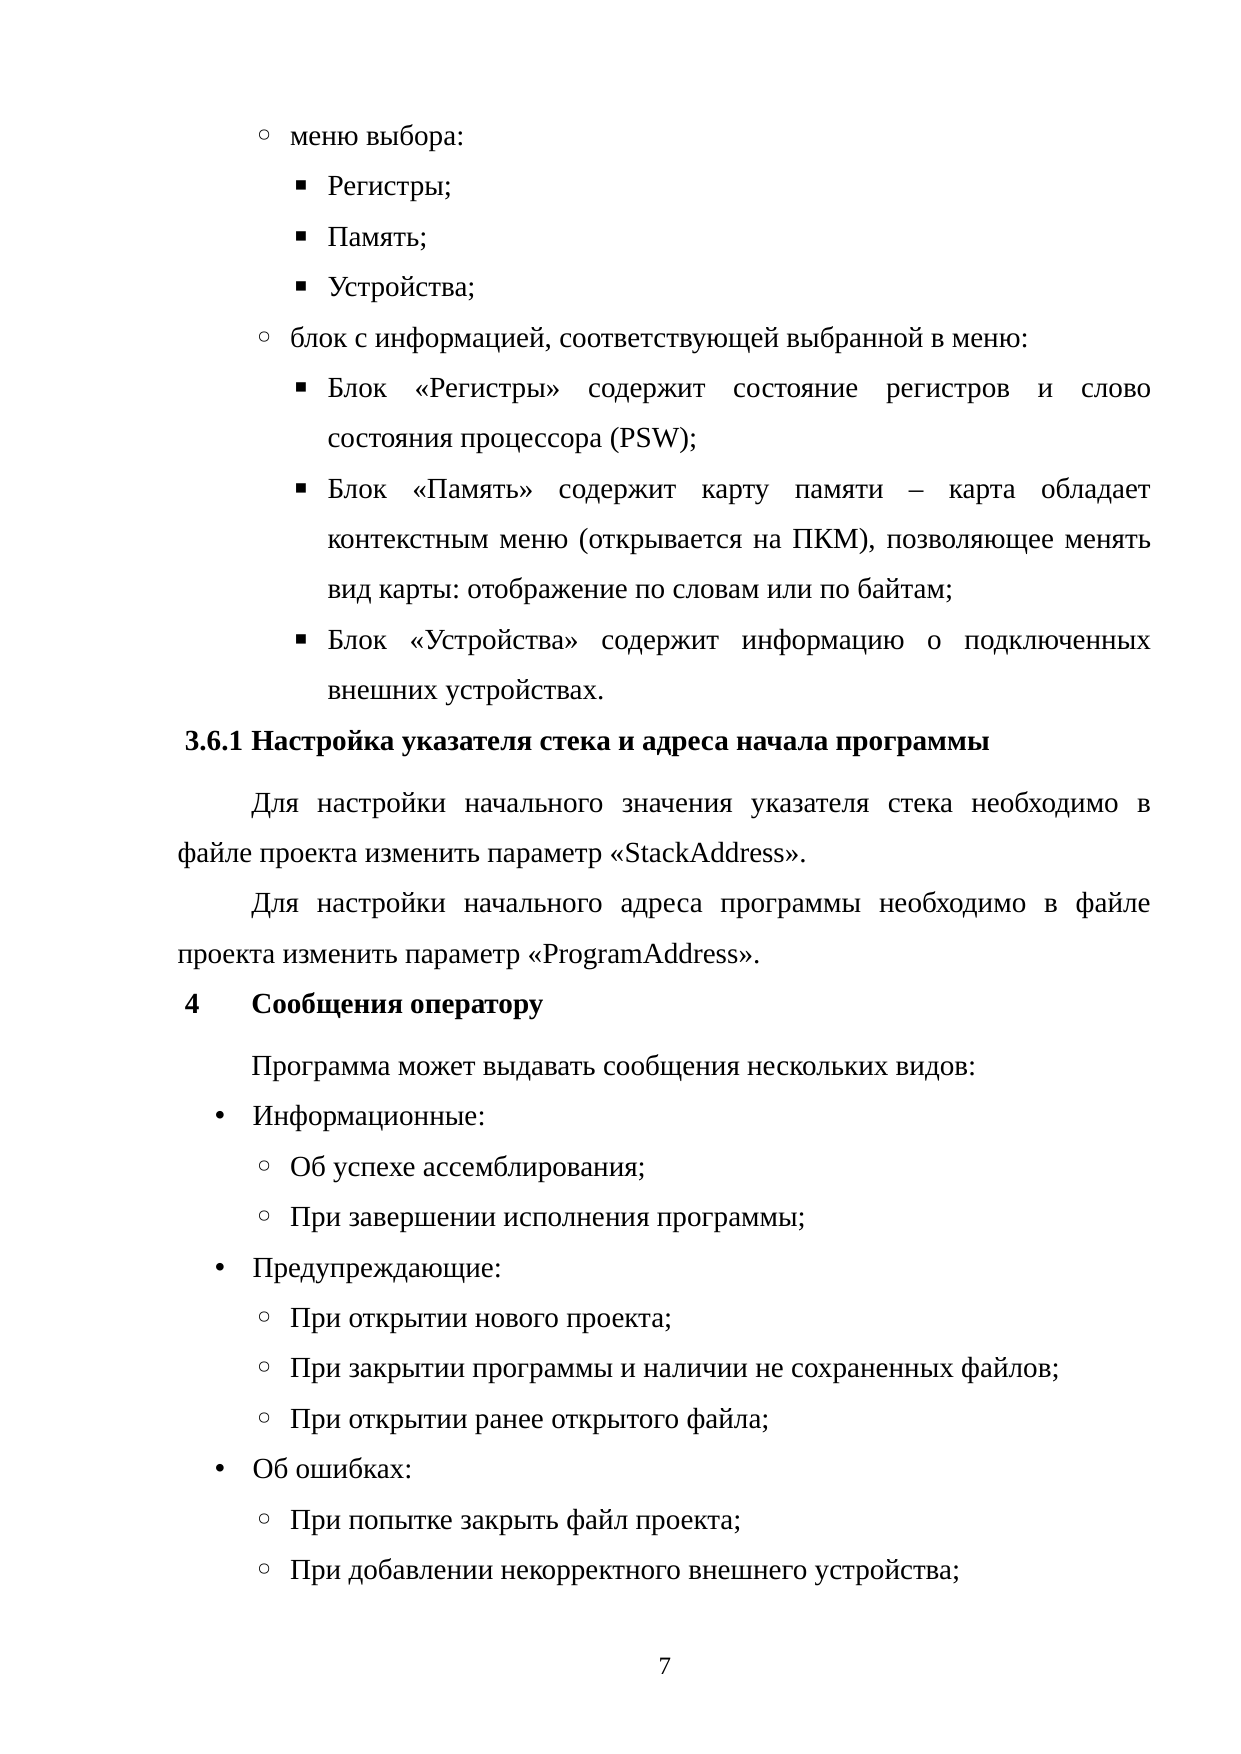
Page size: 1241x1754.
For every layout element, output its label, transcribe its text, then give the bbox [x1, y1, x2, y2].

list Информационные: [215, 1098, 1152, 1132]
text Для настройки начального адреса программы необходимо в файле проекта изменить параметр «ProgramAddress». [177, 885, 1152, 969]
list При добавлении некорректного внешнего устройства; [252, 1552, 1152, 1586]
list Предупреждающие: [215, 1250, 1152, 1283]
list Об успехе ассемблирования; [252, 1149, 1152, 1182]
list При завершении исполнения программы; [252, 1199, 1152, 1233]
text Программа может выдавать сообщения нескольких видов: [177, 1048, 1152, 1082]
list Память; [290, 219, 1152, 253]
list При закрытии программы и наличии не сохраненных файлов; [252, 1351, 1152, 1384]
list При попытке закрыть файл проекта; [252, 1502, 1152, 1535]
list Блок «Устройства» содержит информацию о подключенных внешних устройствах. [290, 622, 1152, 706]
list Регистры; [290, 168, 1152, 202]
list Устройства; [290, 269, 1152, 303]
text Для настройки начального значения указателя стека необходимо в файле проекта изменить параметр «StackAddress». [177, 785, 1152, 869]
subtitle Сообщения оператору [177, 986, 1152, 1019]
list Об ошибках: [215, 1451, 1152, 1485]
list При открытии нового проекта; [252, 1300, 1152, 1334]
list Блок «Память» содержит карту памяти – карта обладает контекстным меню (открывается на ПКМ), позволяющее менять вид карты: отображение по словам или по байтам; [290, 471, 1152, 605]
subtitle Настройка указателя стека и адреса начала программы [177, 723, 1152, 756]
list При открытии ранее открытого файла; [252, 1401, 1152, 1434]
list меню выбора: [252, 118, 1152, 152]
list Блок «Регистры» содержит состояние регистров и слово состояния процессора (PSW); [290, 370, 1152, 454]
list блок с информацией, соответствующей выбранной в меню: [252, 320, 1152, 353]
